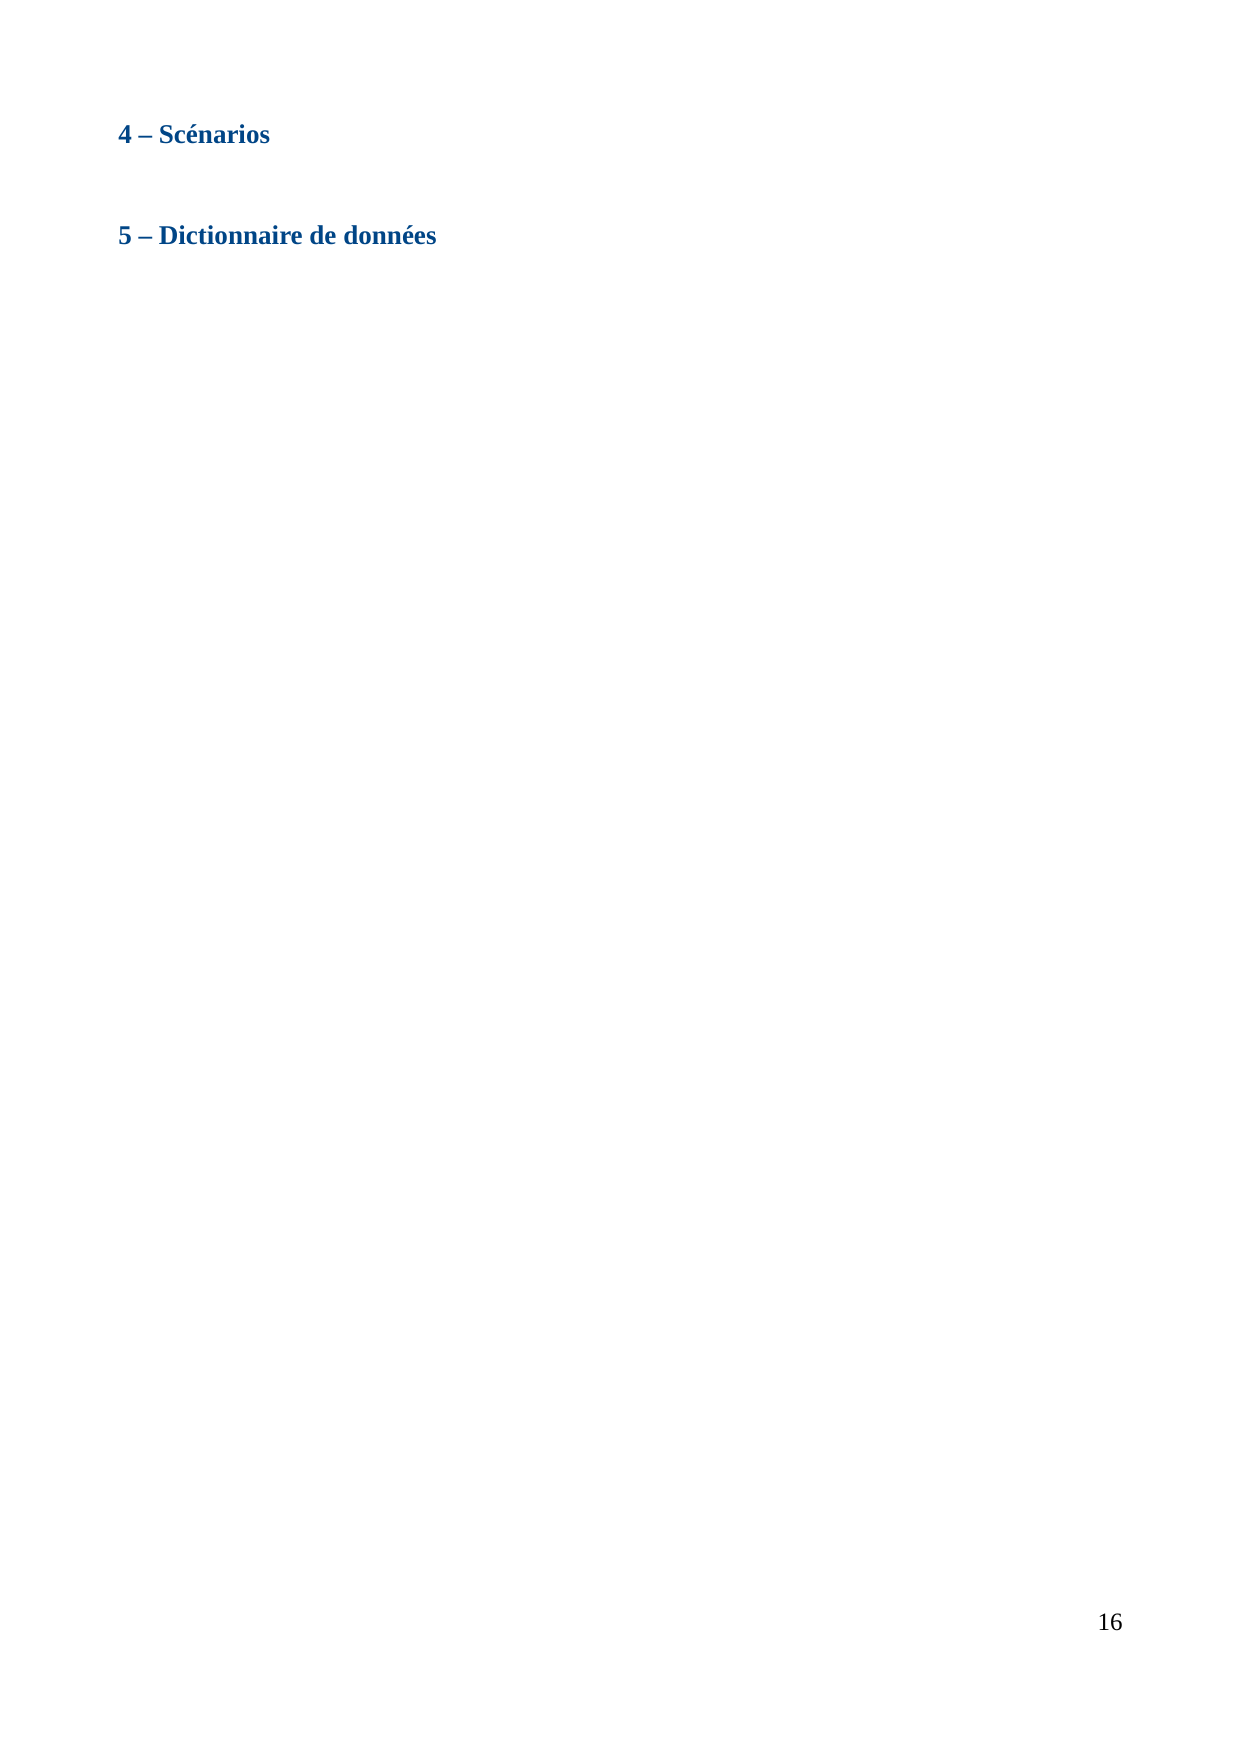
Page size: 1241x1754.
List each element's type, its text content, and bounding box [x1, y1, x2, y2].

text 4 – Scénarios [118, 118, 1122, 149]
text 5 – Dictionnaire de données [118, 219, 1122, 251]
